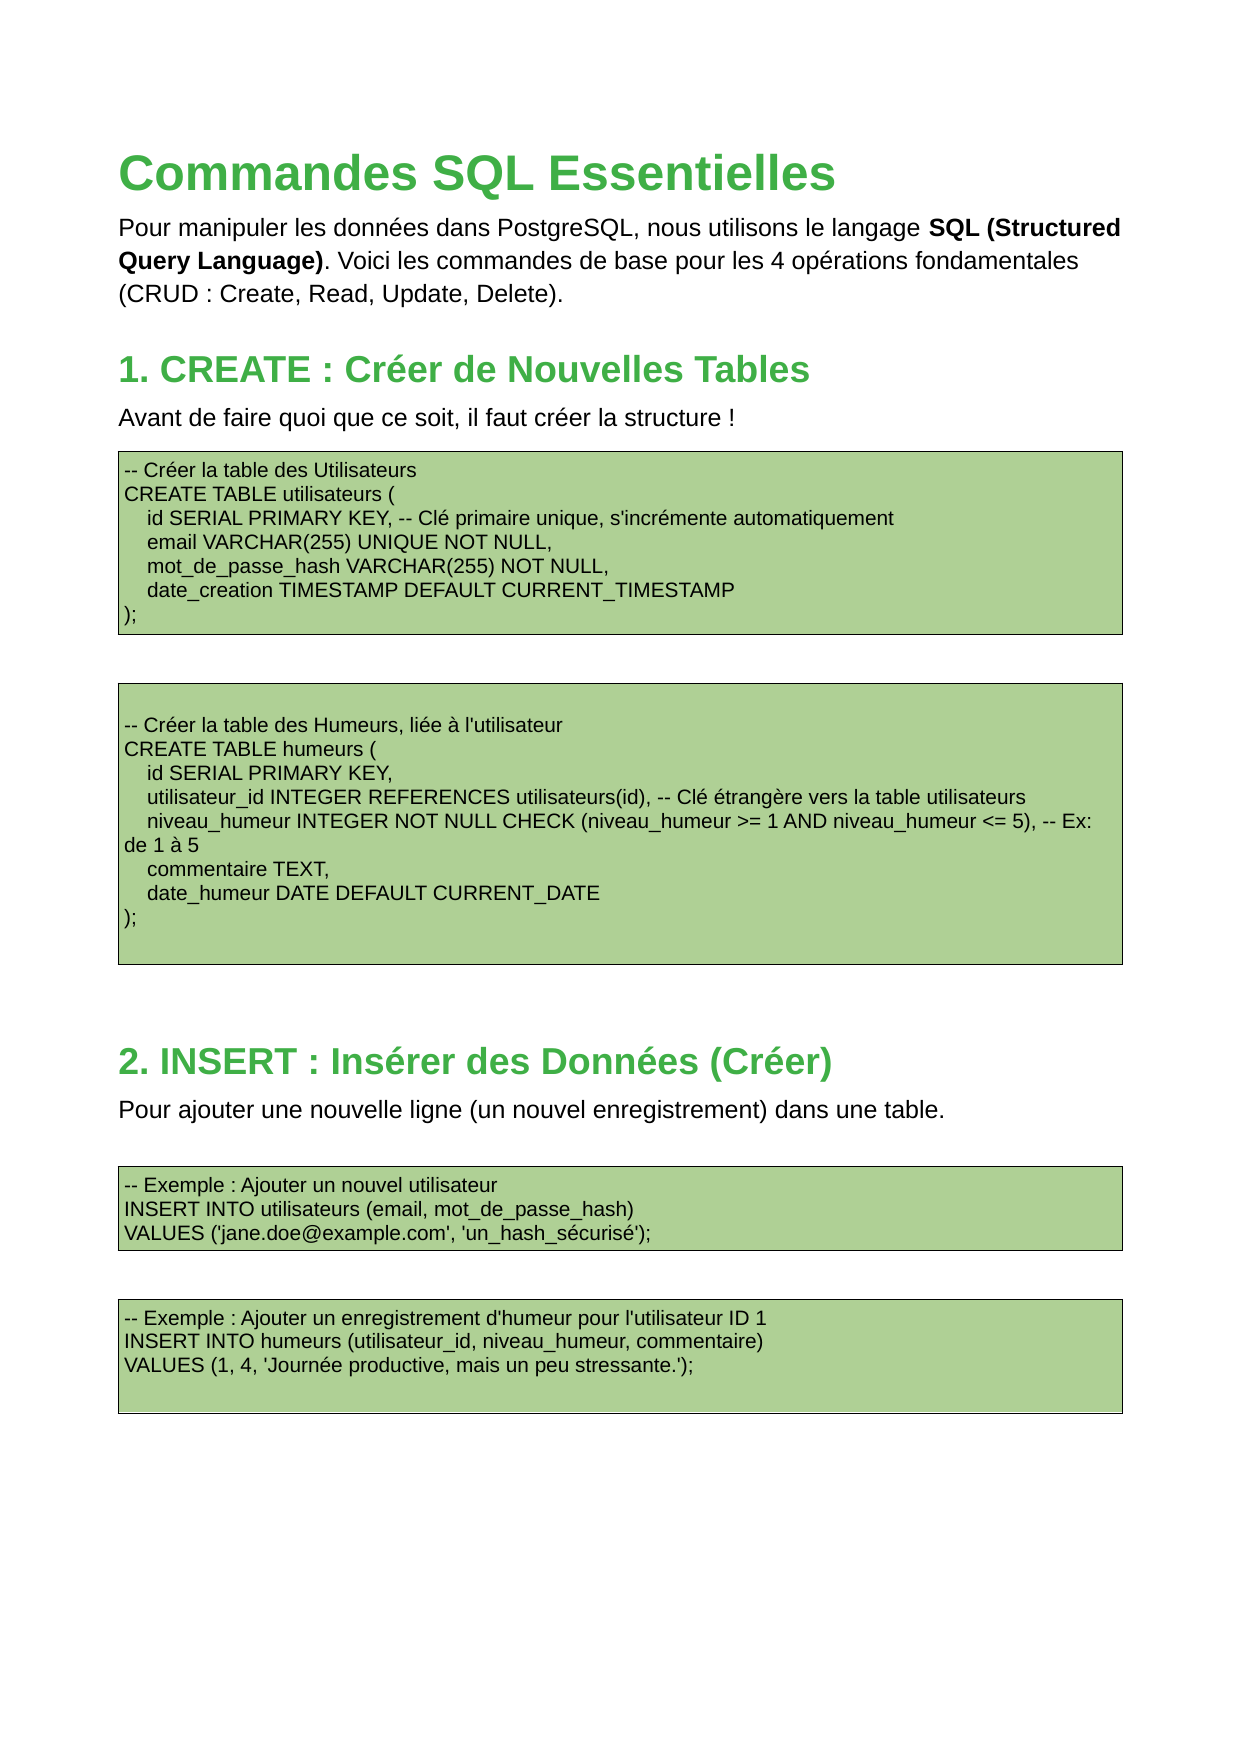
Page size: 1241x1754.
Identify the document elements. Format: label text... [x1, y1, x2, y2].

table_header -- Exemple : Ajouter un enregistrement d'humeur pour l'utilisateur ID 1 INSERT INTO humeurs (utilisateur_id, niveau_humeur, commentaire) VALUES (1, 4, 'Journée productive, mais un peu stressante.'); [119, 1300, 1122, 1412]
table_header -- Créer la table des Humeurs, liée à l'utilisateur CREATE TABLE humeurs ( id SERIAL PRIMARY KEY, utilisateur_id INTEGER REFERENCES utilisateurs(id), -- Clé étrangère vers la table utilisateurs niveau_humeur INTEGER NOT NULL CHECK (niveau_humeur >= 1 AND niveau_humeur <= 5), -- Ex: de 1 à 5 commentaire TEXT, date_humeur DATE DEFAULT CURRENT_DATE ); [119, 684, 1122, 964]
subtitle Commandes SQL Essentielles [118, 143, 1122, 201]
subtitle 1. CREATE : Créer de Nouvelles Tables [118, 348, 1122, 391]
subtitle 2. INSERT : Insérer des Données (Créer) [118, 1039, 1122, 1082]
table_header -- Exemple : Ajouter un nouvel utilisateur INSERT INTO utilisateurs (email, mot_de_passe_hash) VALUES ('jane.doe@example.com', 'un_hash_sécurisé'); [119, 1167, 1122, 1250]
text Pour manipuler les données dans PostgreSQL, nous utilisons le langage SQL (Structured Query Language). Voici les commandes de base pour les 4 opérations fondamentales (CRUD : Create, Read, Update, Delete). [118, 213, 1122, 308]
table_header -- Créer la table des Utilisateurs CREATE TABLE utilisateurs ( id SERIAL PRIMARY KEY, -- Clé primaire unique, s'incrémente automatiquement email VARCHAR(255) UNIQUE NOT NULL, mot_de_passe_hash VARCHAR(255) NOT NULL, date_creation TIMESTAMP DEFAULT CURRENT_TIMESTAMP ); [119, 452, 1122, 634]
text Avant de faire quoi que ce soit, il faut créer la structure ! [118, 403, 1122, 432]
text Pour ajouter une nouvelle ligne (un nouvel enregistrement) dans une table. [118, 1095, 1122, 1123]
